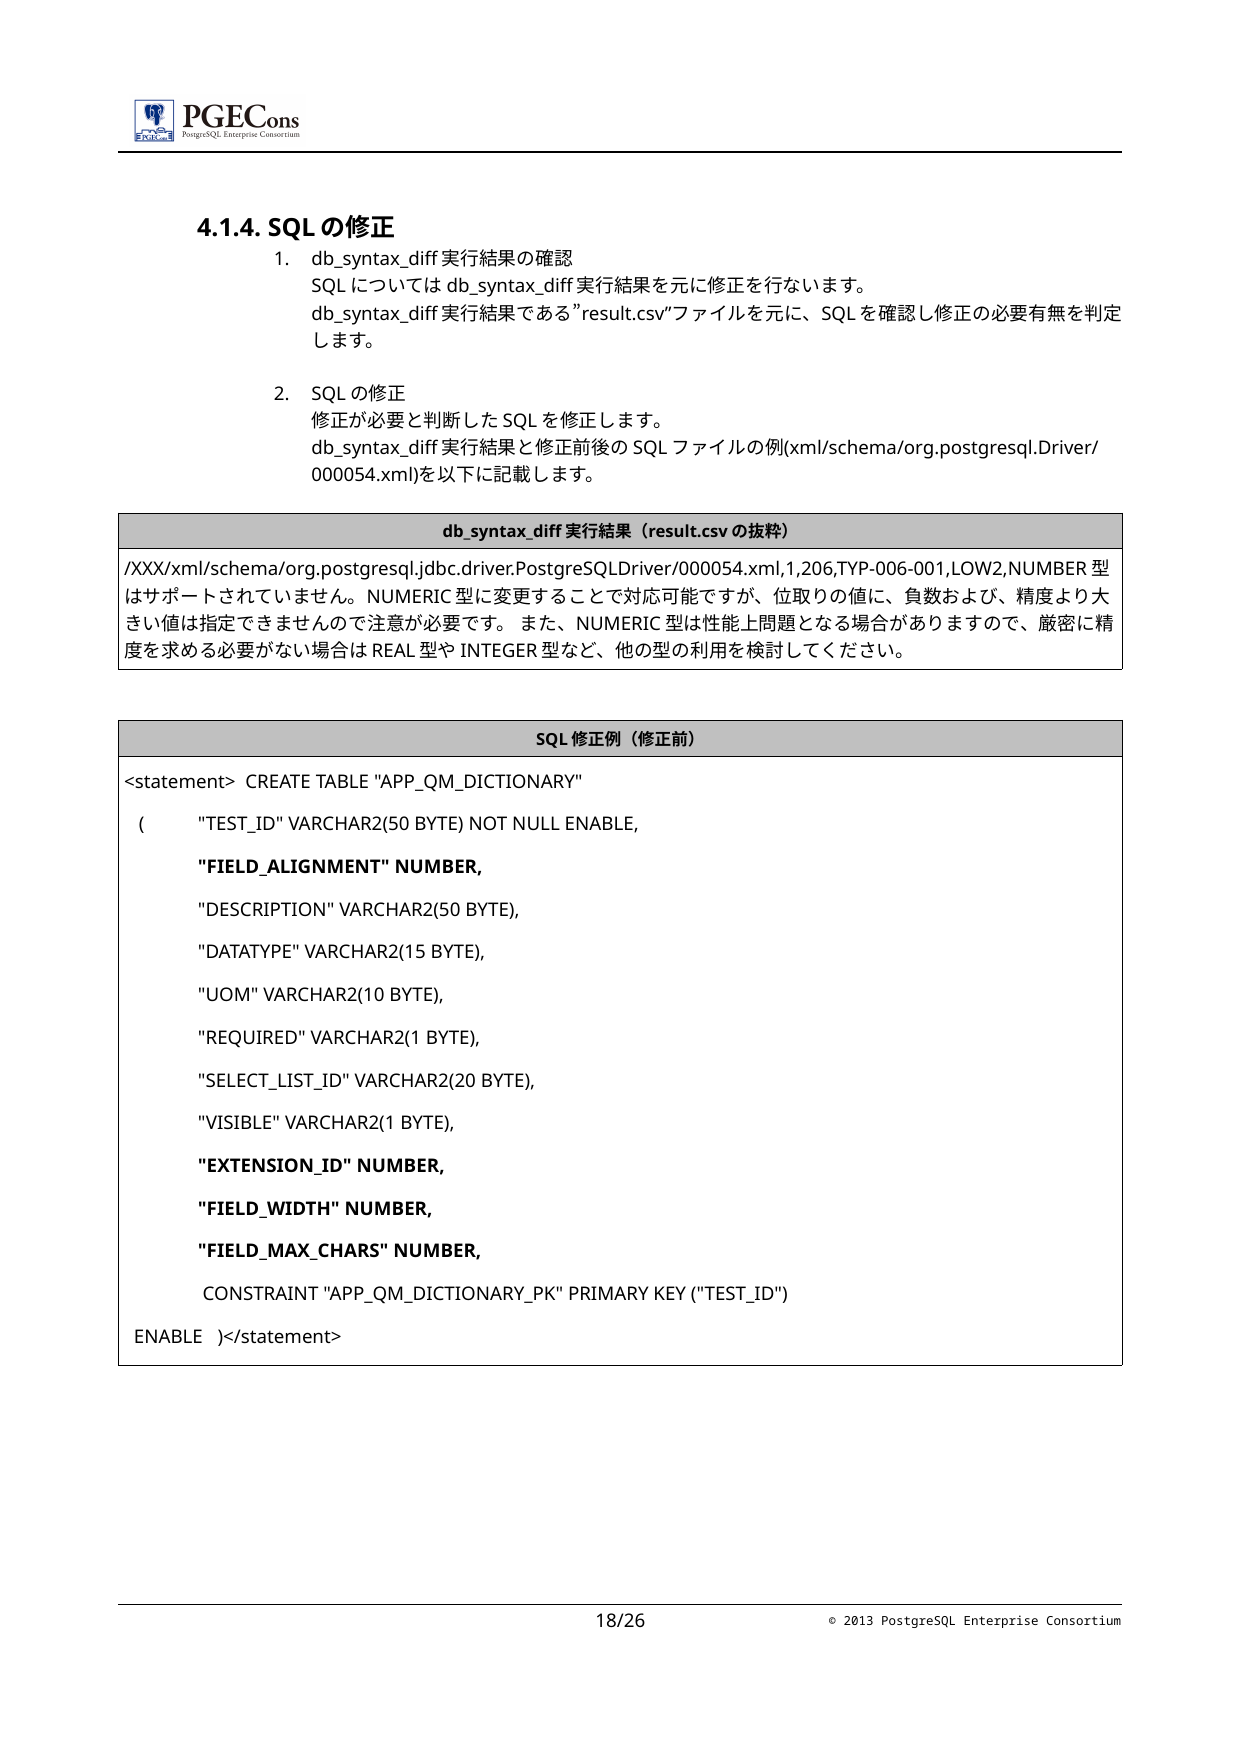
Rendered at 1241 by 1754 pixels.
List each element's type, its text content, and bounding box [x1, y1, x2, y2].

picture [128, 94, 306, 147]
list SQLについてはdb_syntax_diff実行結果を元に修正を行ないます。 [274, 271, 1122, 298]
list db_syntax_diff実行結果である”result.csv”ファイルを元に、SQLを確認し修正の必要有無を判定します。 [274, 298, 1122, 353]
table_cell <statement> CREATE TABLE "APP_QM_DICTIONARY" ( "TEST_ID" VARCHAR2(50 BYTE) NOT NULL ENABLE, "FIELD_ALIGNMENT" NUMBER, "DESCRIPTION" VARCHAR2(50 BYTE), "DATATYPE" VARCHAR2(15 BYTE), "UOM" VARCHAR2(10 BYTE), "REQUIRED" VARCHAR2(1 BYTE), "SELECT_LIST_ID" VARCHAR2(20 BYTE), "VISIBLE" VARCHAR2(1 BYTE), "EXTENSION_ID" NUMBER, "FIELD_WIDTH" NUMBER, "FIELD_MAX_CHARS" NUMBER, CONSTRAINT "APP_QM_DICTIONARY_PK" PRIMARY KEY ("TEST_ID") ENABLE )</statement> [119, 757, 1122, 1365]
subtitle SQLの修正 [197, 208, 1122, 244]
list db_syntax_diff実行結果の確認 [274, 244, 1122, 271]
list db_syntax_diff実行結果と修正前後のSQLファイルの例(xml/schema/org.postgresql.Driver/000054.xml)を以下に記載します。 [274, 432, 1122, 487]
table_header SQL修正例（修正前） [119, 721, 1122, 756]
table_cell /XXX/xml/schema/org.postgresql.jdbc.driver.PostgreSQLDriver/000054.xml,1,206,TYP-006-001,LOW2,NUMBER型はサポートされていません。NUMERIC型に変更することで対応可能ですが、位取りの値に、負数および、精度より大きい値は指定できませんので注意が必要です。 また、NUMERIC型は性能上問題となる場合がありますので、厳密に精度を求める必要がない場合はREAL型やINTEGER型など、他の型の利用を検討してください。 [119, 549, 1122, 668]
table_header db_syntax_diff実行結果（result.csvの抜粋） [119, 514, 1122, 548]
list SQLの修正 [274, 378, 1122, 405]
list 修正が必要と判断したSQLを修正します。 [274, 405, 1122, 432]
